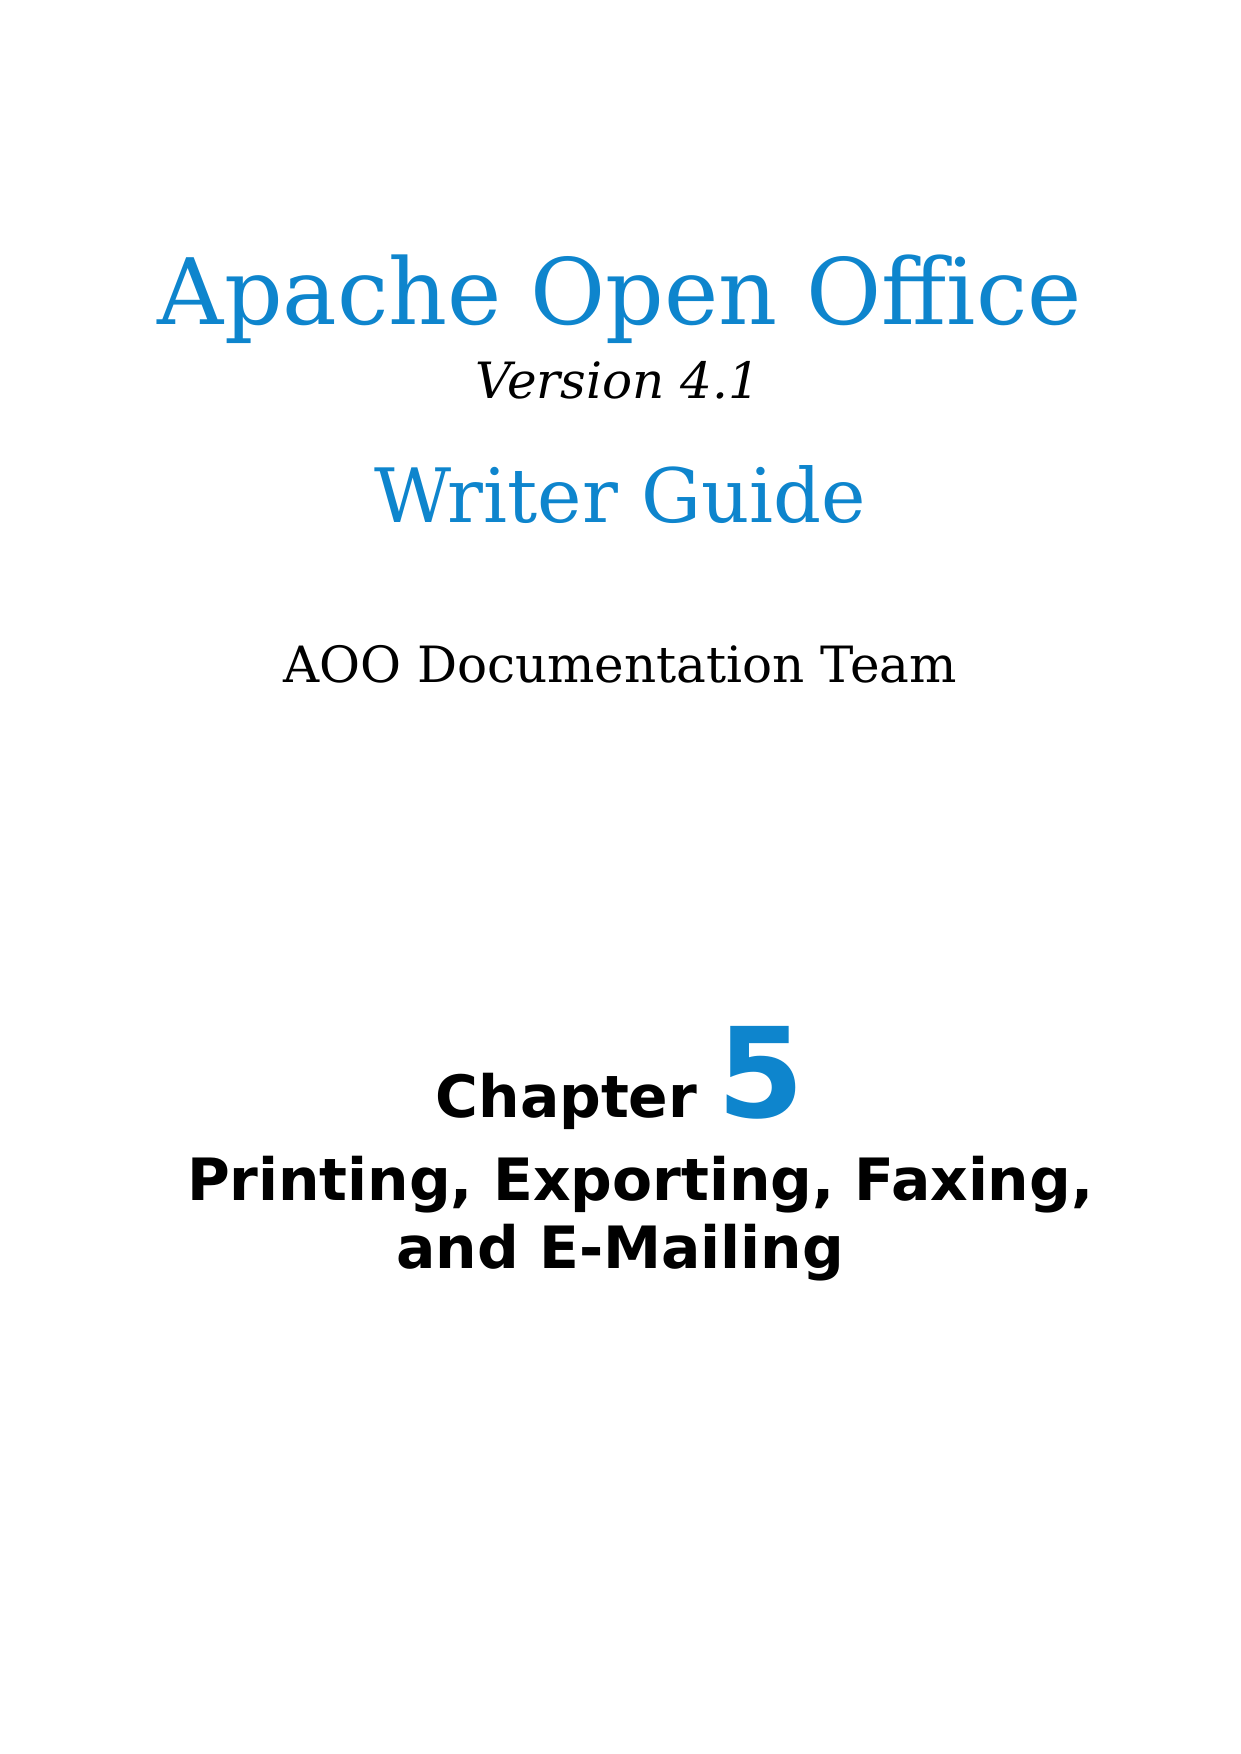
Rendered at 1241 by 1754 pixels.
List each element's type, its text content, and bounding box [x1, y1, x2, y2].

text AOO Documentation Team [136, 636, 1104, 694]
text Apache Open Office [136, 239, 1104, 346]
subtitle Chapter 5 Printing, Exporting, Faxing, and E‑Mailing [136, 1001, 1104, 1282]
text Writer Guide [136, 452, 1104, 540]
subtitle Version 4.1 [136, 352, 1104, 410]
